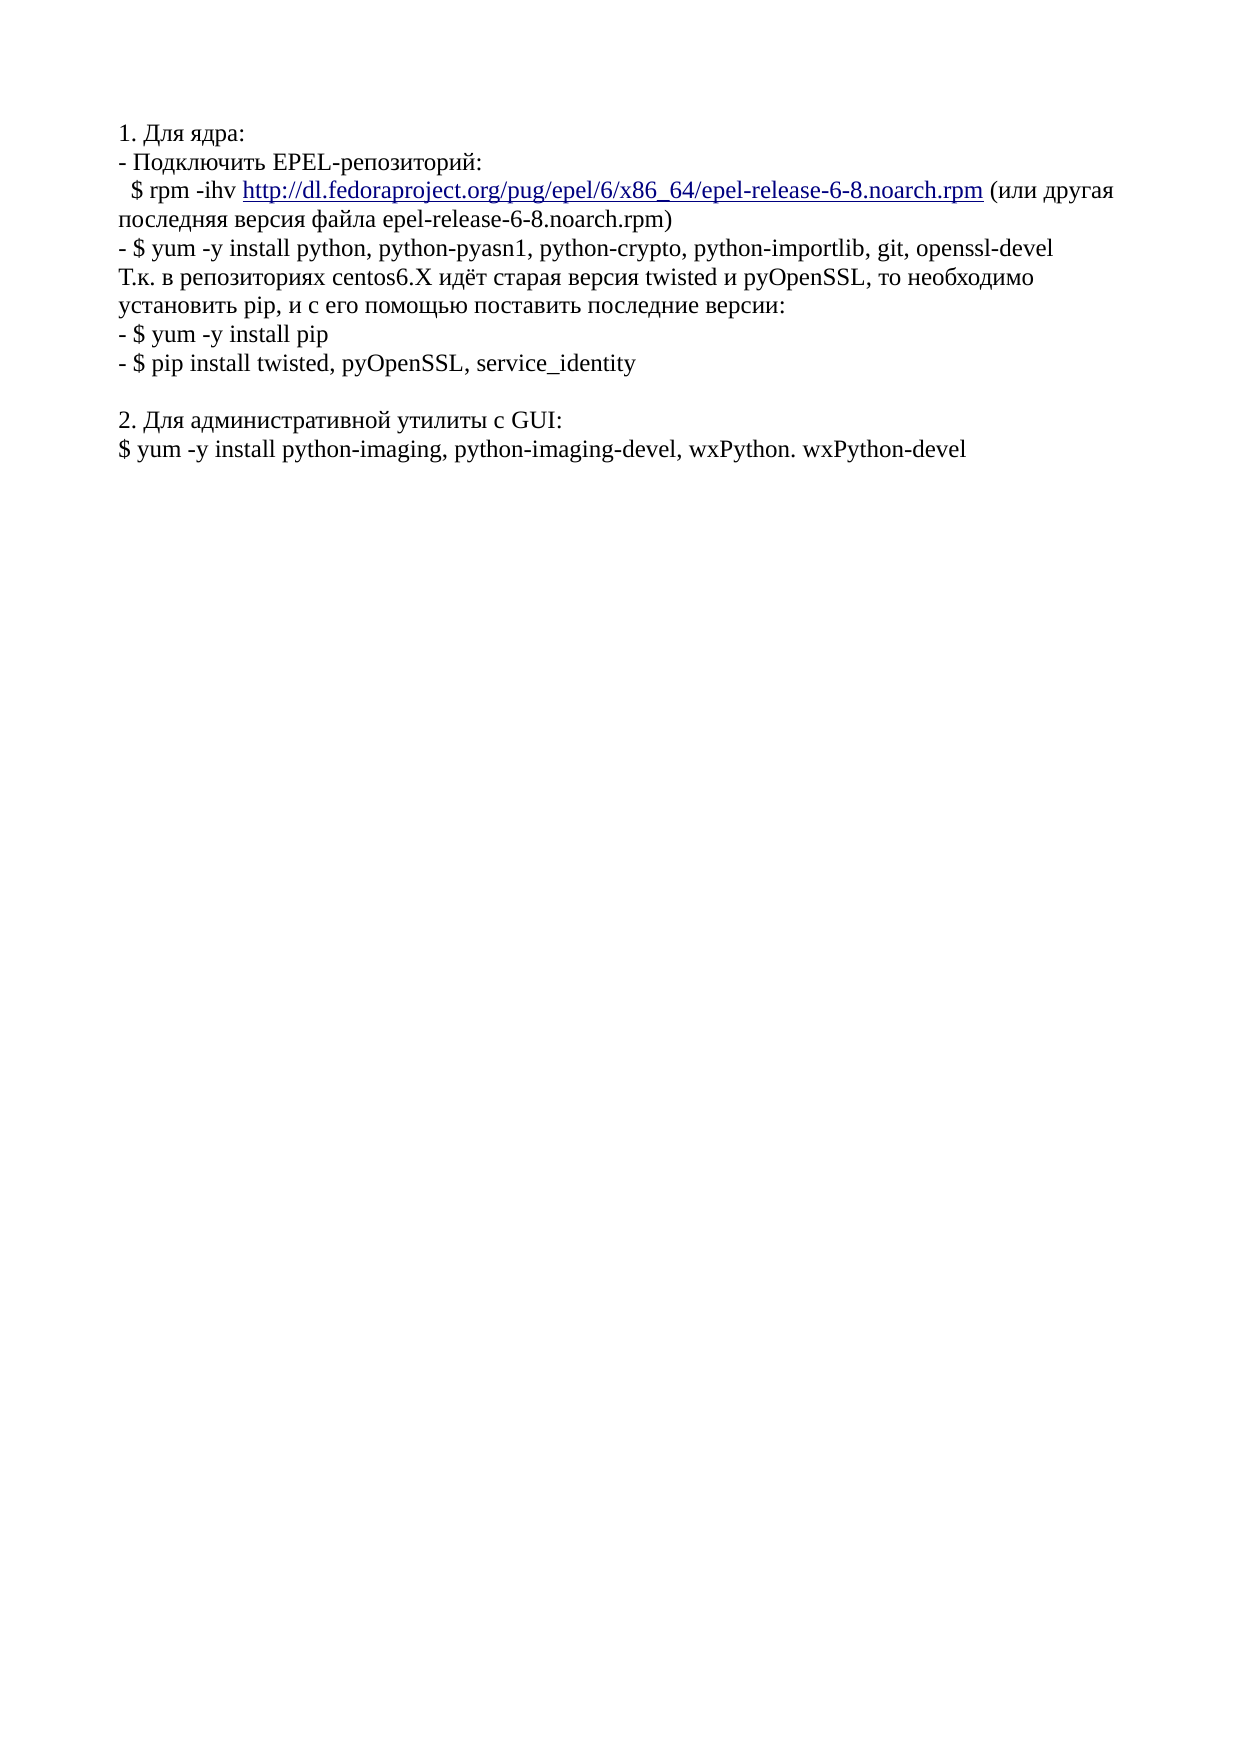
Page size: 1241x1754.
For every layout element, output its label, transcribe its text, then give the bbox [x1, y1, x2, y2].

text - Подключить EPEL-репозиторий: [118, 147, 1122, 176]
text - $ yum -y install python, python-pyasn1, python-crypto, python-importlib, git, openssl-devel [118, 233, 1122, 262]
text $ rpm -ihv http://dl.fedoraproject.org/pug/epel/6/x86_64/epel-release-6-8.noarch.rpm (или другая последняя версия файла epel-release-6-8.noarch.rpm) [118, 176, 1122, 233]
text $ yum -y install python-imaging, python-imaging-devel, wxPython. wxPython-devel [118, 434, 1122, 463]
text Т.к. в репозиториях centos6.X идёт старая версия twisted и pyOpenSSL, то необходимо установить pip, и с его помощью поставить последние версии: [118, 262, 1122, 319]
text 1. Для ядра: [118, 118, 1122, 147]
text 2. Для административной утилиты с GUI: [118, 406, 1122, 434]
text - $ yum -y install pip [118, 319, 1122, 348]
text - $ pip install twisted, pyOpenSSL, service_identity [118, 348, 1122, 377]
